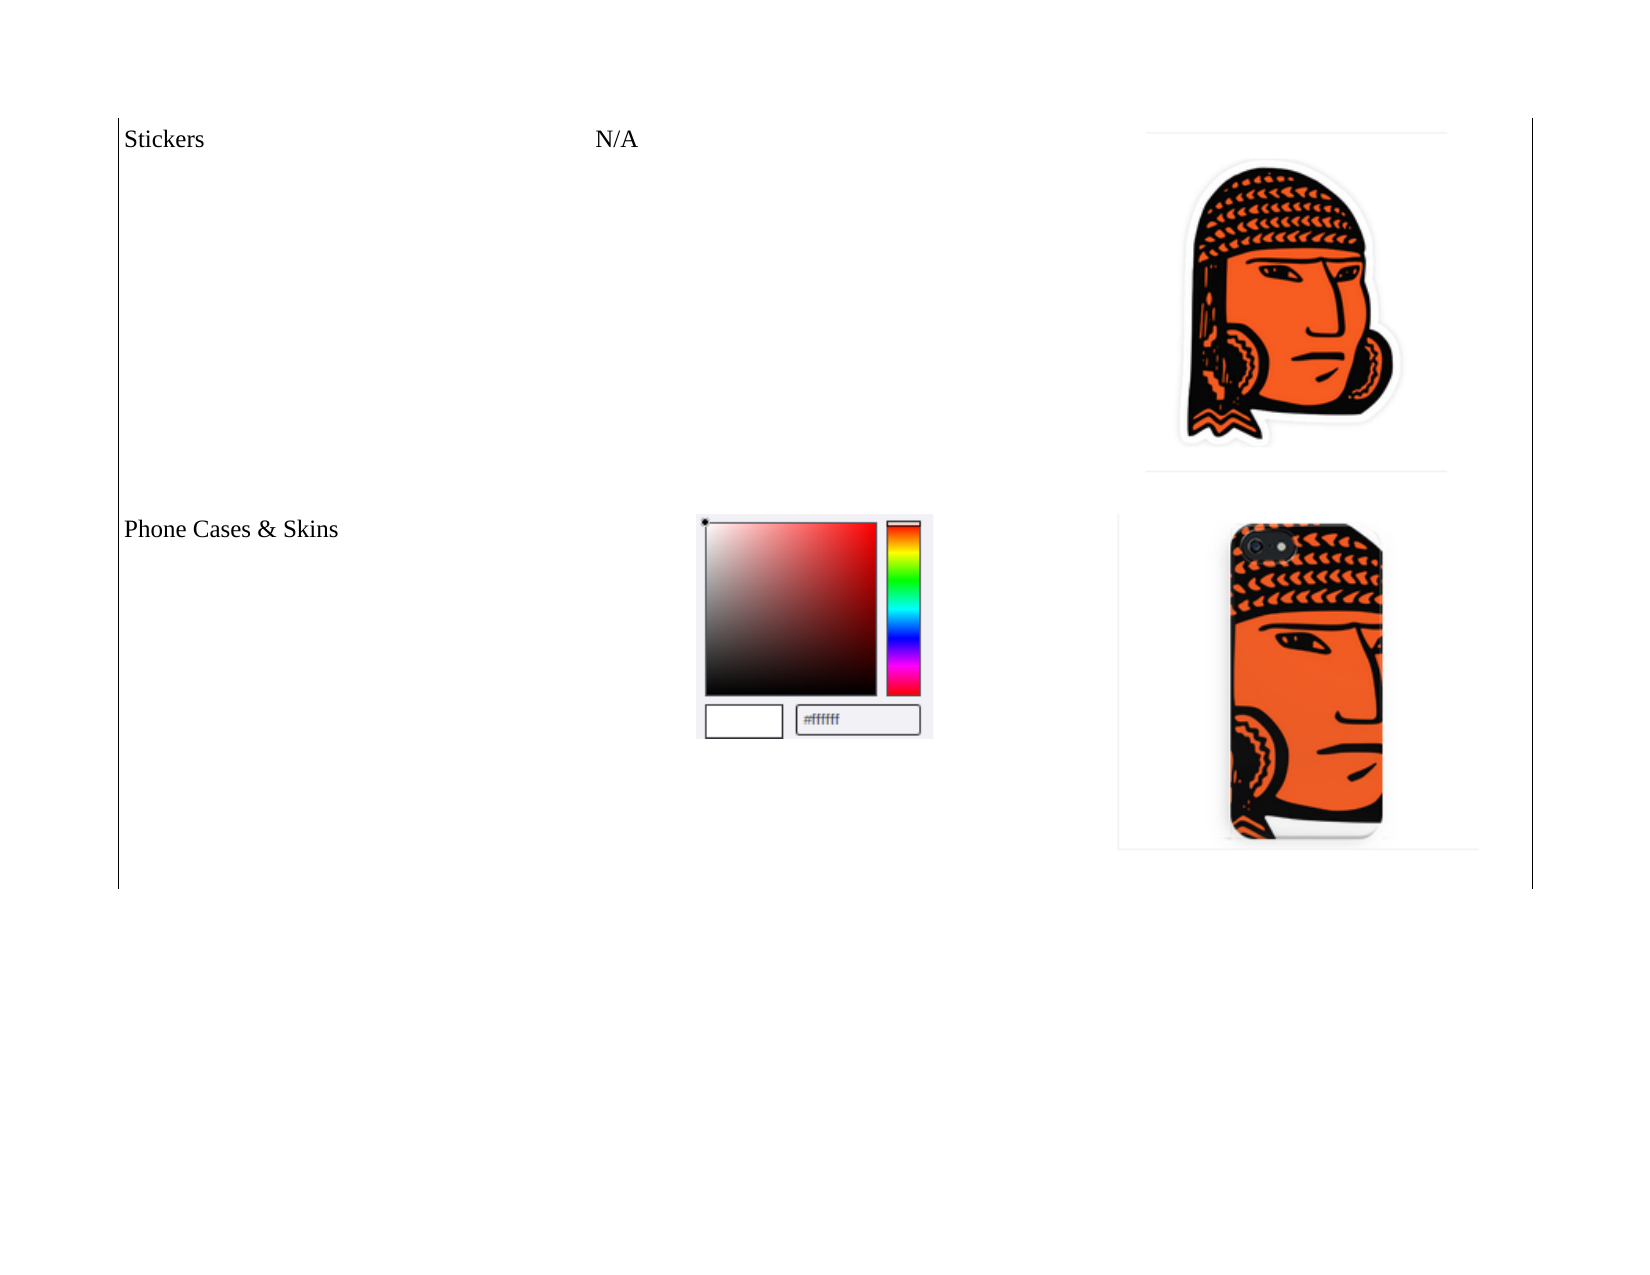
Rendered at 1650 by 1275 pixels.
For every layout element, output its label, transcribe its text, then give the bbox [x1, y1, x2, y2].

table_cell Phone Cases & Skins [119, 508, 589, 889]
picture [1145, 123, 1448, 474]
picture [1113, 514, 1479, 855]
table_cell [589, 508, 1061, 889]
table_cell Stickers [119, 118, 589, 508]
picture [696, 514, 954, 739]
table_cell [1061, 508, 1532, 889]
table_cell N/A [589, 118, 1061, 508]
table_cell [1061, 118, 1532, 508]
